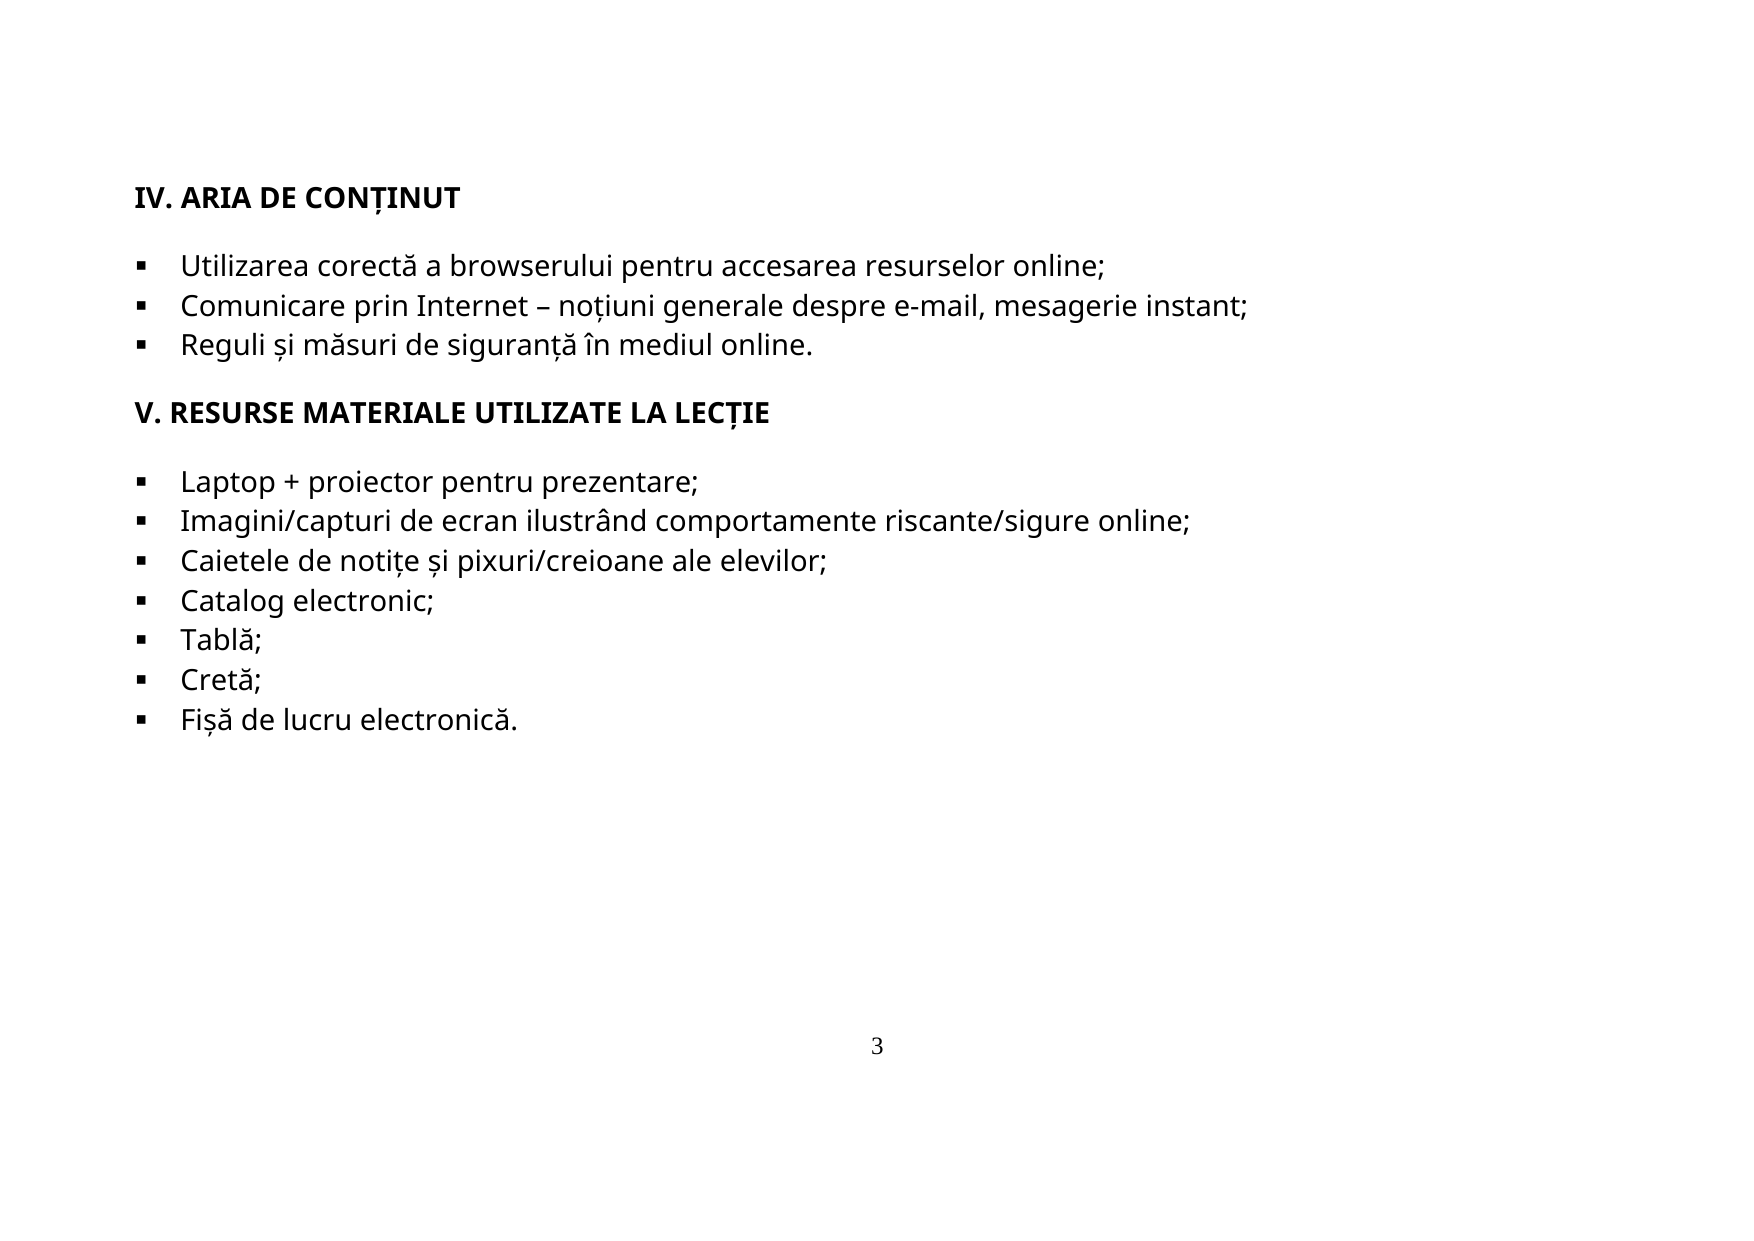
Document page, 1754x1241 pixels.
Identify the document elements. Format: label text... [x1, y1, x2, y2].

list Tablă; [134, 620, 1630, 659]
list Fișă de lucru electronică. [134, 699, 1630, 739]
list Reguli și măsuri de siguranță în mediul online. [134, 325, 1630, 364]
list Cretă; [134, 659, 1630, 699]
text IV. ARIA DE CONŢINUT [134, 177, 1630, 217]
list Laptop + proiector pentru prezentare; [134, 461, 1630, 501]
list Caietele de notițe și pixuri/creioane ale elevilor; [134, 540, 1630, 580]
list Utilizarea corectă a browserului pentru accesarea resurselor online; [134, 245, 1630, 285]
text V. RESURSE MATERIALE UTILIZATE LA LECŢIE [134, 393, 1630, 432]
list Catalog electronic; [134, 580, 1630, 620]
list Imagini/capturi de ecran ilustrând comportamente riscante/sigure online; [134, 501, 1630, 540]
list Comunicare prin Internet – noțiuni generale despre e-mail, mesagerie instant; [134, 285, 1630, 325]
